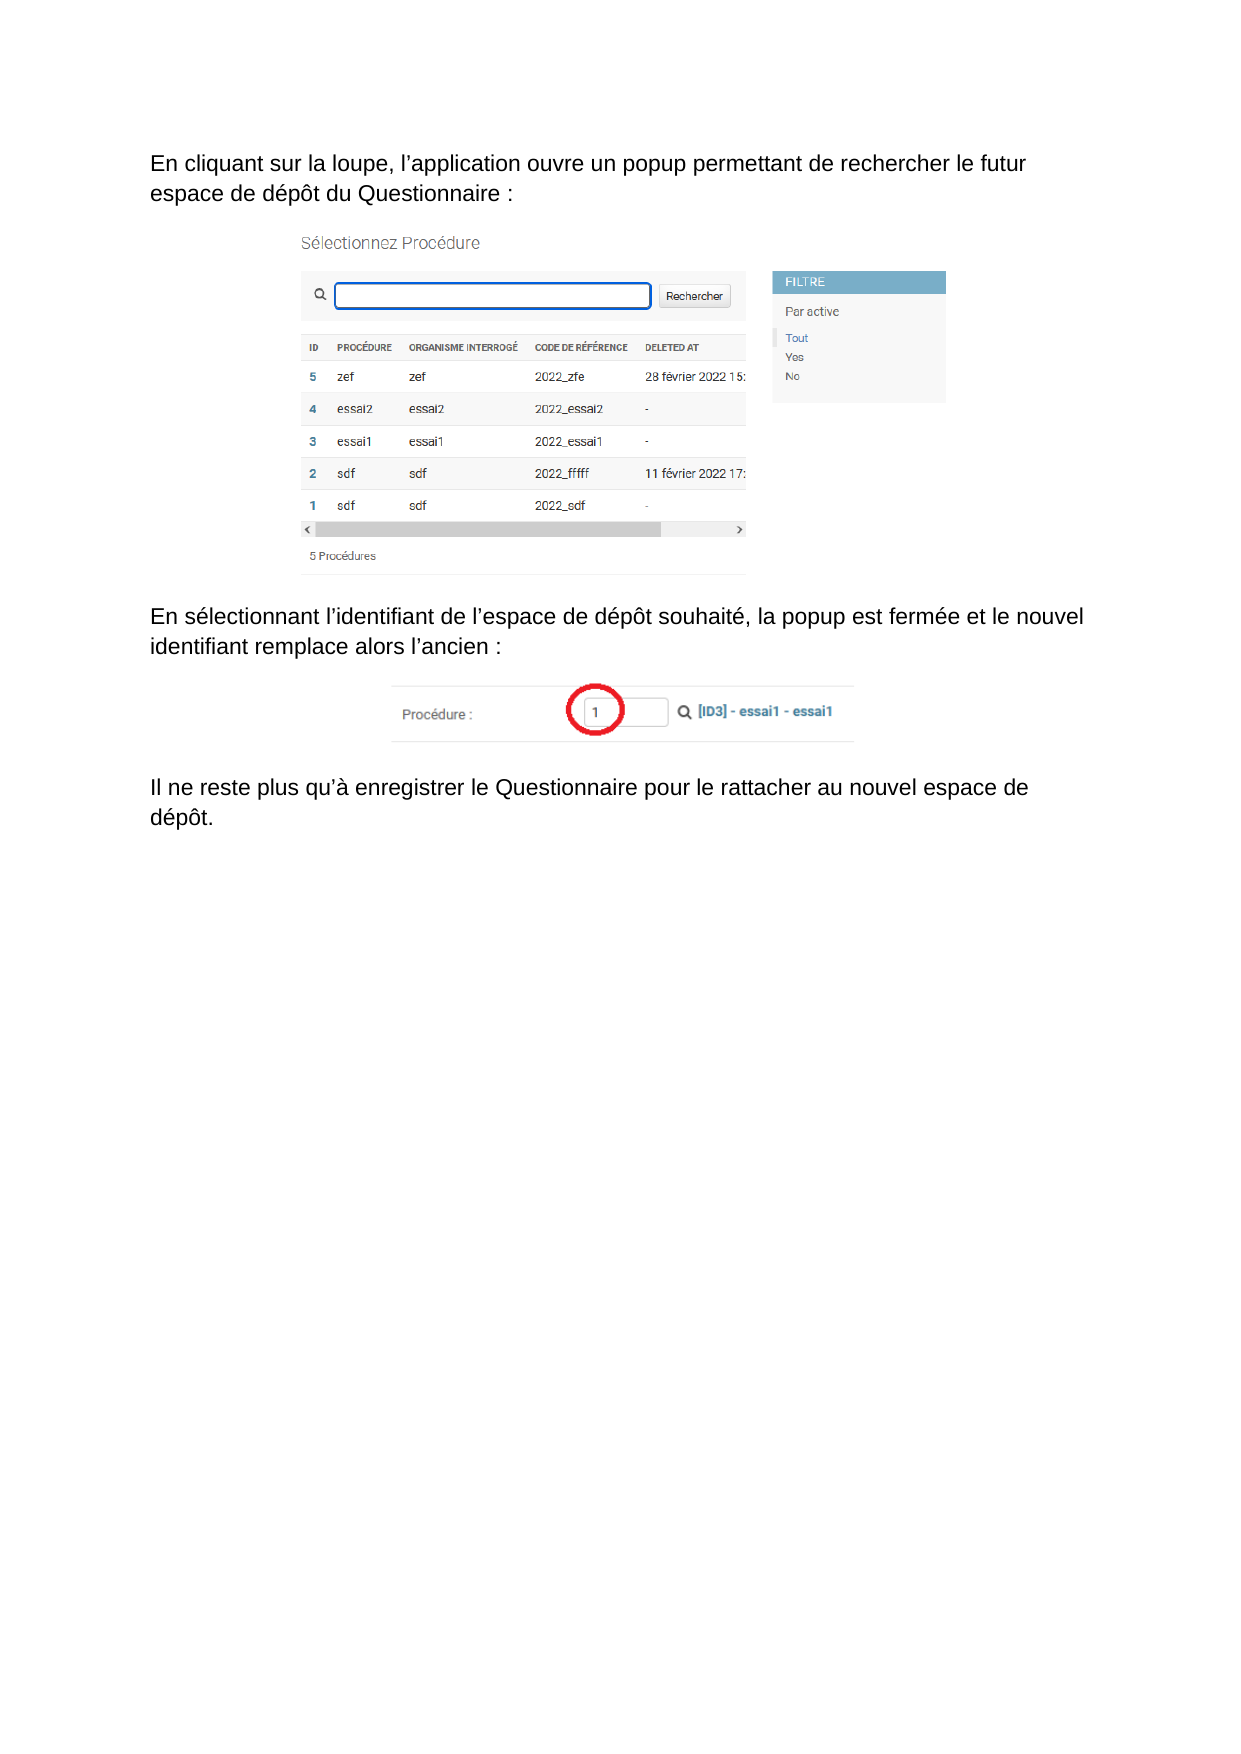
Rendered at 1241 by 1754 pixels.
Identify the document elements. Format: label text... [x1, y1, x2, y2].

picture [289, 225, 951, 581]
text En cliquant sur la loupe, l’application ouvre un popup permettant de rechercher le futur espace de dépôt du Questionnaire : [150, 150, 1090, 207]
text Il ne reste plus qu’à enregistrer le Questionnaire pour le rattacher au nouvel espace de dépôt. [150, 678, 1090, 830]
text En sélectionnant l’identifiant de l’espace de dépôt souhaité, la popup est fermée et le nouvel identifiant remplace alors l’ancien : [150, 225, 1090, 659]
picture [386, 677, 855, 752]
